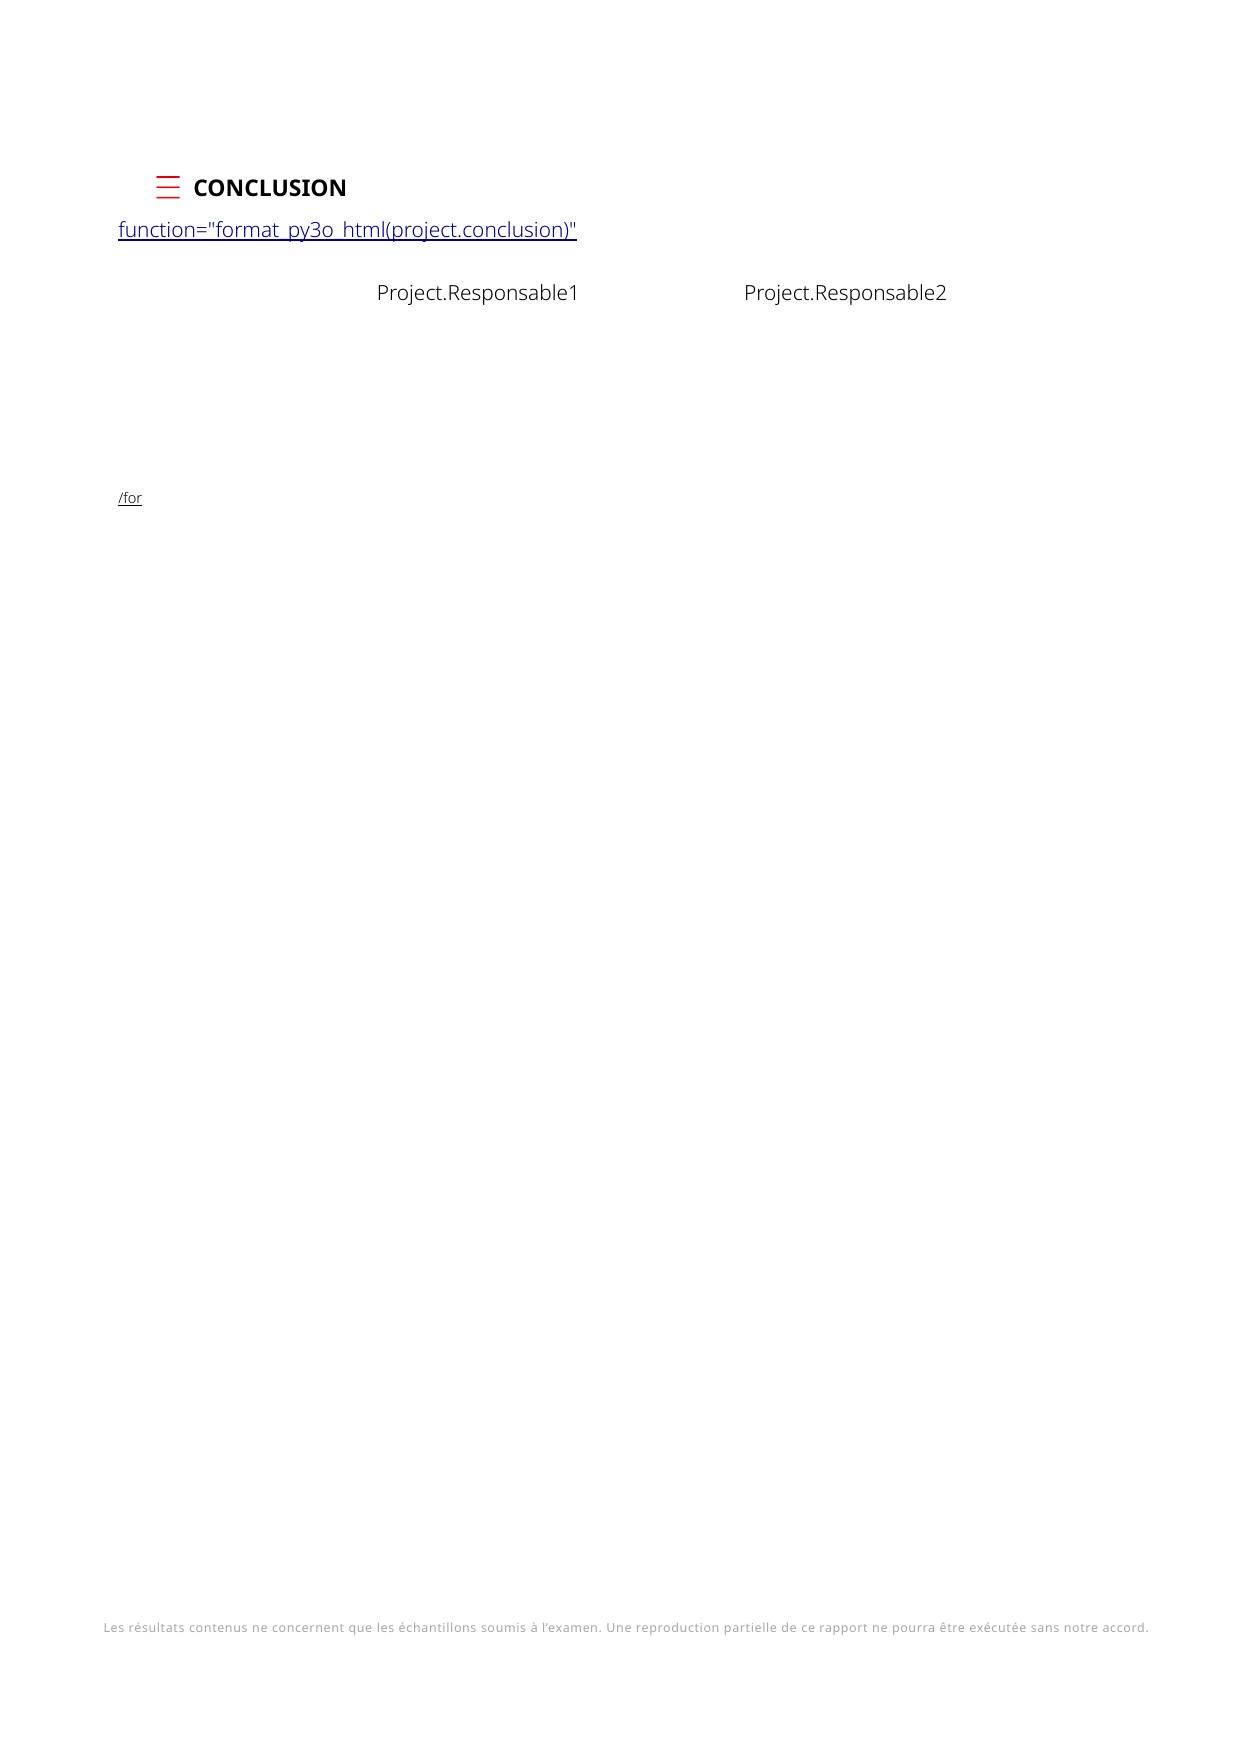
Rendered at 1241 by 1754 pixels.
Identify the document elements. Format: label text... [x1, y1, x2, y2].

table_header Project.Responsable1 [371, 272, 738, 312]
text /for [118, 488, 1122, 508]
table_cell [118, 312, 371, 403]
table_header Project.Responsable2 [738, 272, 1122, 312]
table_header [118, 272, 371, 312]
table_cell [738, 312, 1122, 403]
table_cell [371, 312, 738, 403]
picture [156, 175, 180, 199]
subtitle CONCLUSION [156, 172, 1122, 203]
text function="format_py3o_html(project.conclusion)" [118, 215, 1122, 244]
